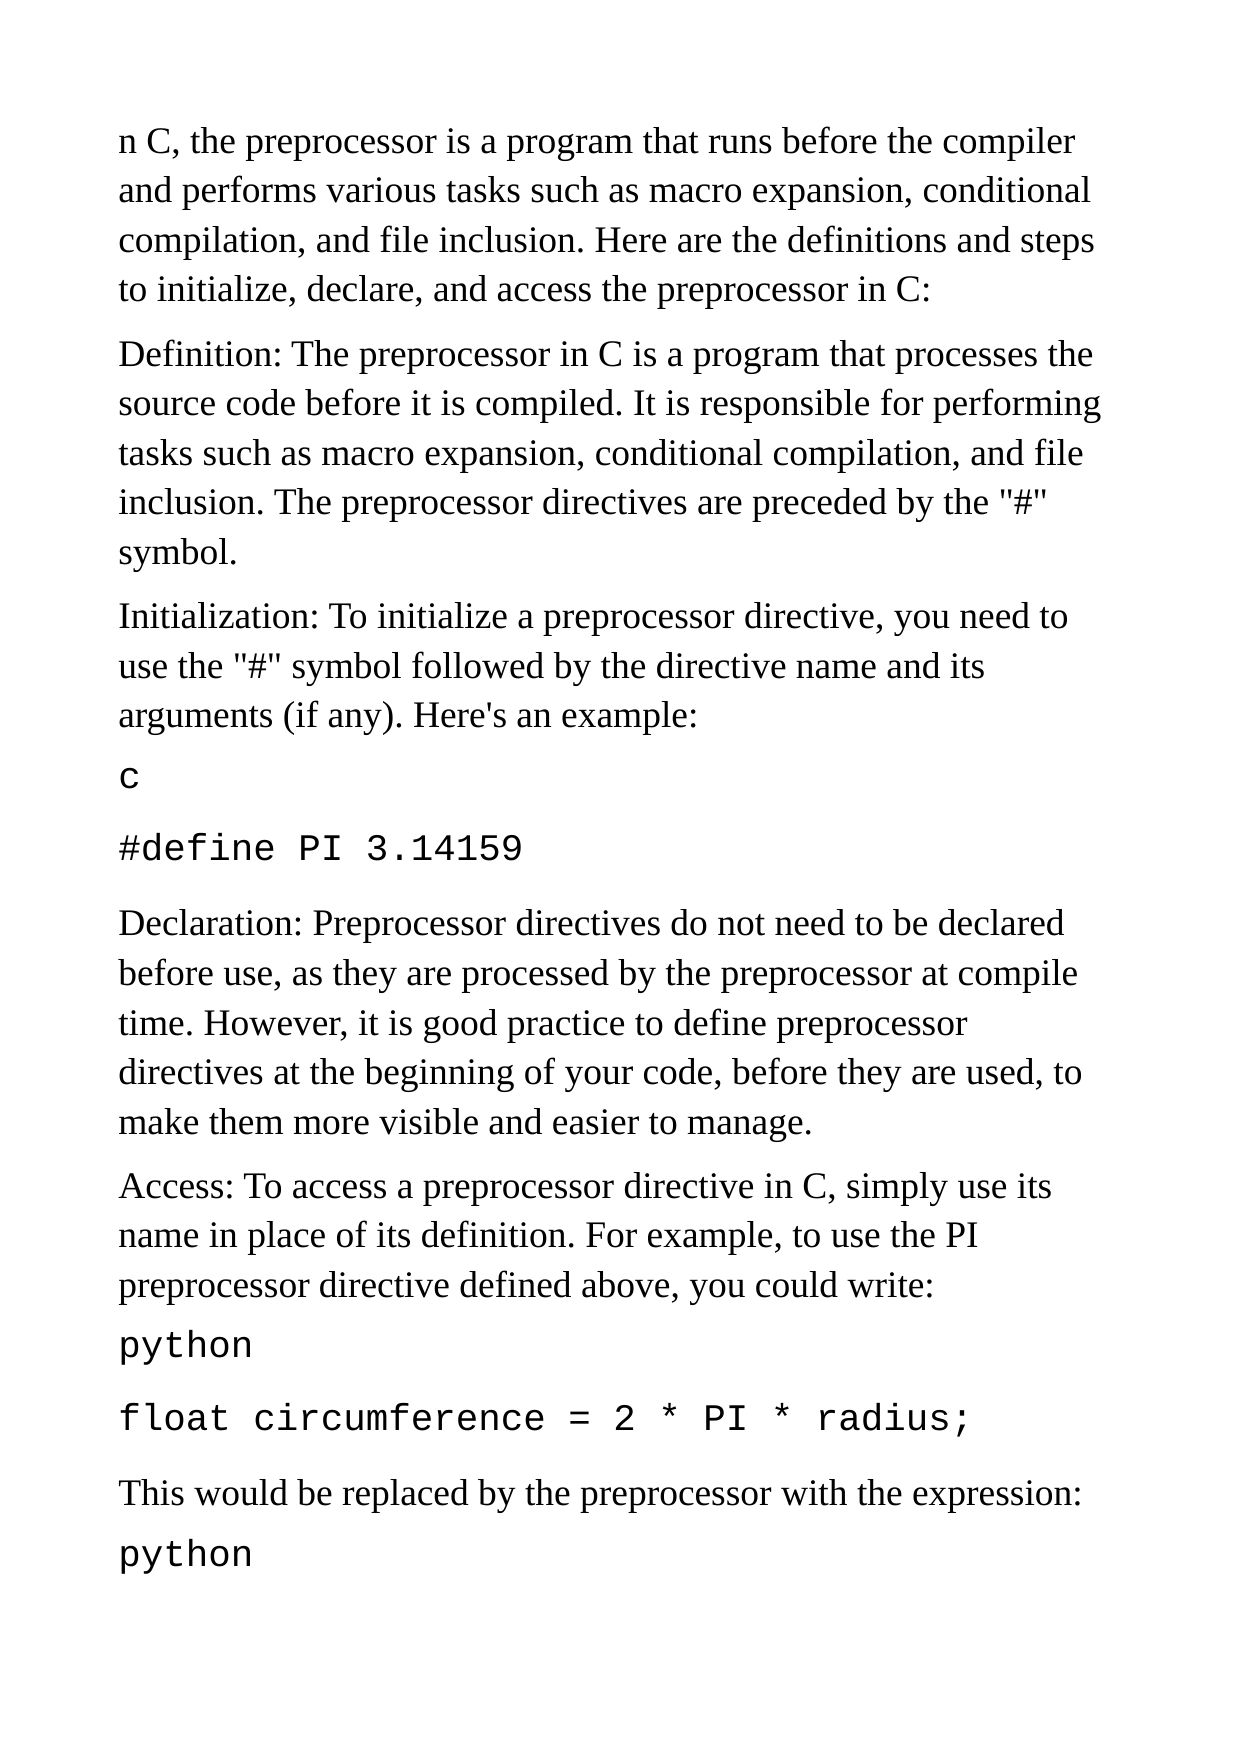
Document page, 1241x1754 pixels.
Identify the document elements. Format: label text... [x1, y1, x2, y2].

text This would be replaced by the preprocessor with the expression: [118, 1471, 1122, 1514]
text c [118, 757, 1122, 799]
text Definition: The preprocessor in C is a program that processes the source code before it is compiled. It is responsible for performing tasks such as macro expansion, conditional compilation, and file inclusion. The preprocessor directives are preceded by the "#" symbol. [118, 331, 1122, 572]
text python [118, 1535, 1122, 1577]
text float circumference = 2 * PI * radius; [118, 1399, 1122, 1441]
text Declaration: Preprocessor directives do not need to be declared before use, as they are processed by the preprocessor at compile time. However, it is good practice to define preprocessor directives at the beginning of your code, before they are used, to make them more visible and easier to manage. [118, 901, 1122, 1142]
text Access: To access a preprocessor directive in C, simply use its name in place of its definition. For example, to use the PI preprocessor directive defined above, you could write: [118, 1163, 1122, 1306]
text python [118, 1327, 1122, 1369]
text n C, the preprocessor is a program that runs before the compiler and performs various tasks such as macro expansion, conditional compilation, and file inclusion. Here are the definitions and steps to initialize, declare, and access the preprocessor in C: [118, 118, 1122, 310]
text #define PI 3.14159 [118, 829, 1122, 871]
text Initialization: To initialize a preprocessor directive, you need to use the "#" symbol followed by the directive name and its arguments (if any). Here's an example: [118, 593, 1122, 736]
